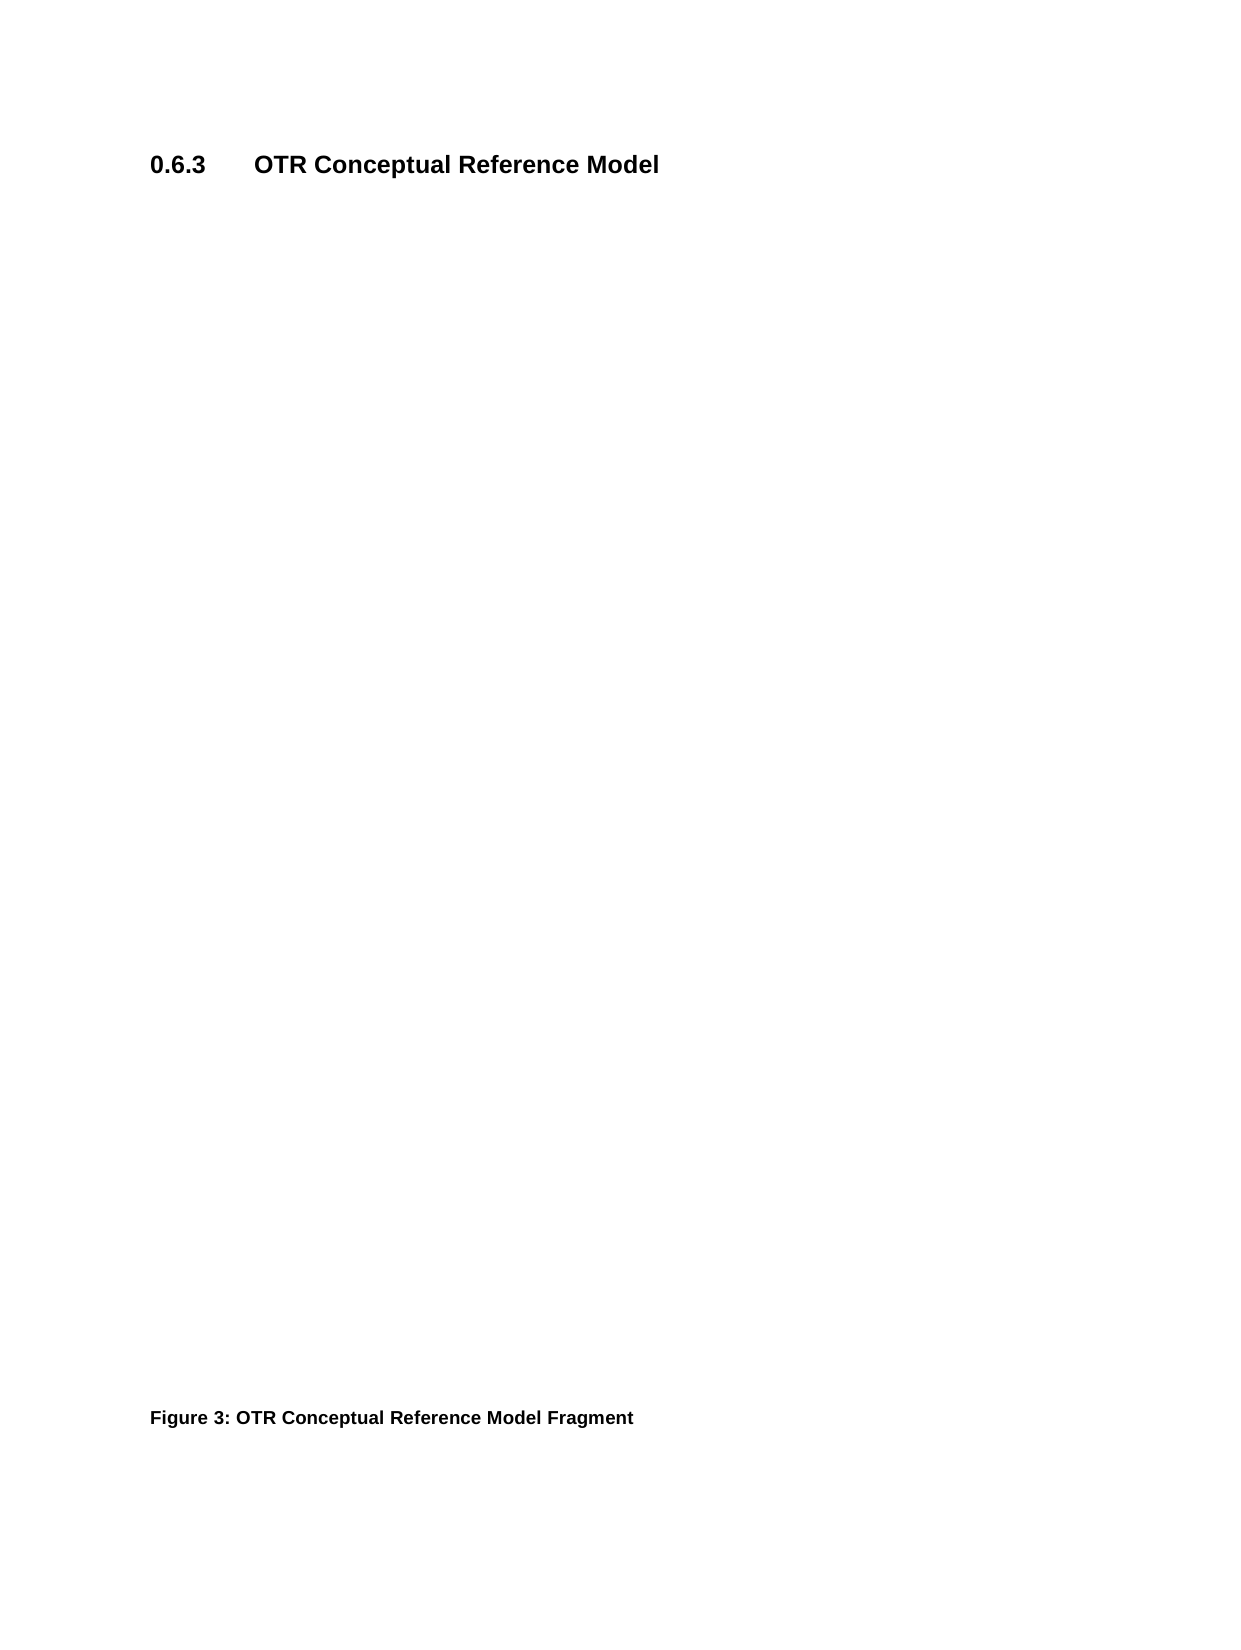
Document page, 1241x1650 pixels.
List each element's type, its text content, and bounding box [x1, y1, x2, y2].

subtitle OTR Conceptual Reference Model [150, 150, 1090, 179]
text Figure 3: OTR Conceptual Reference Model Fragment [150, 211, 1090, 1428]
